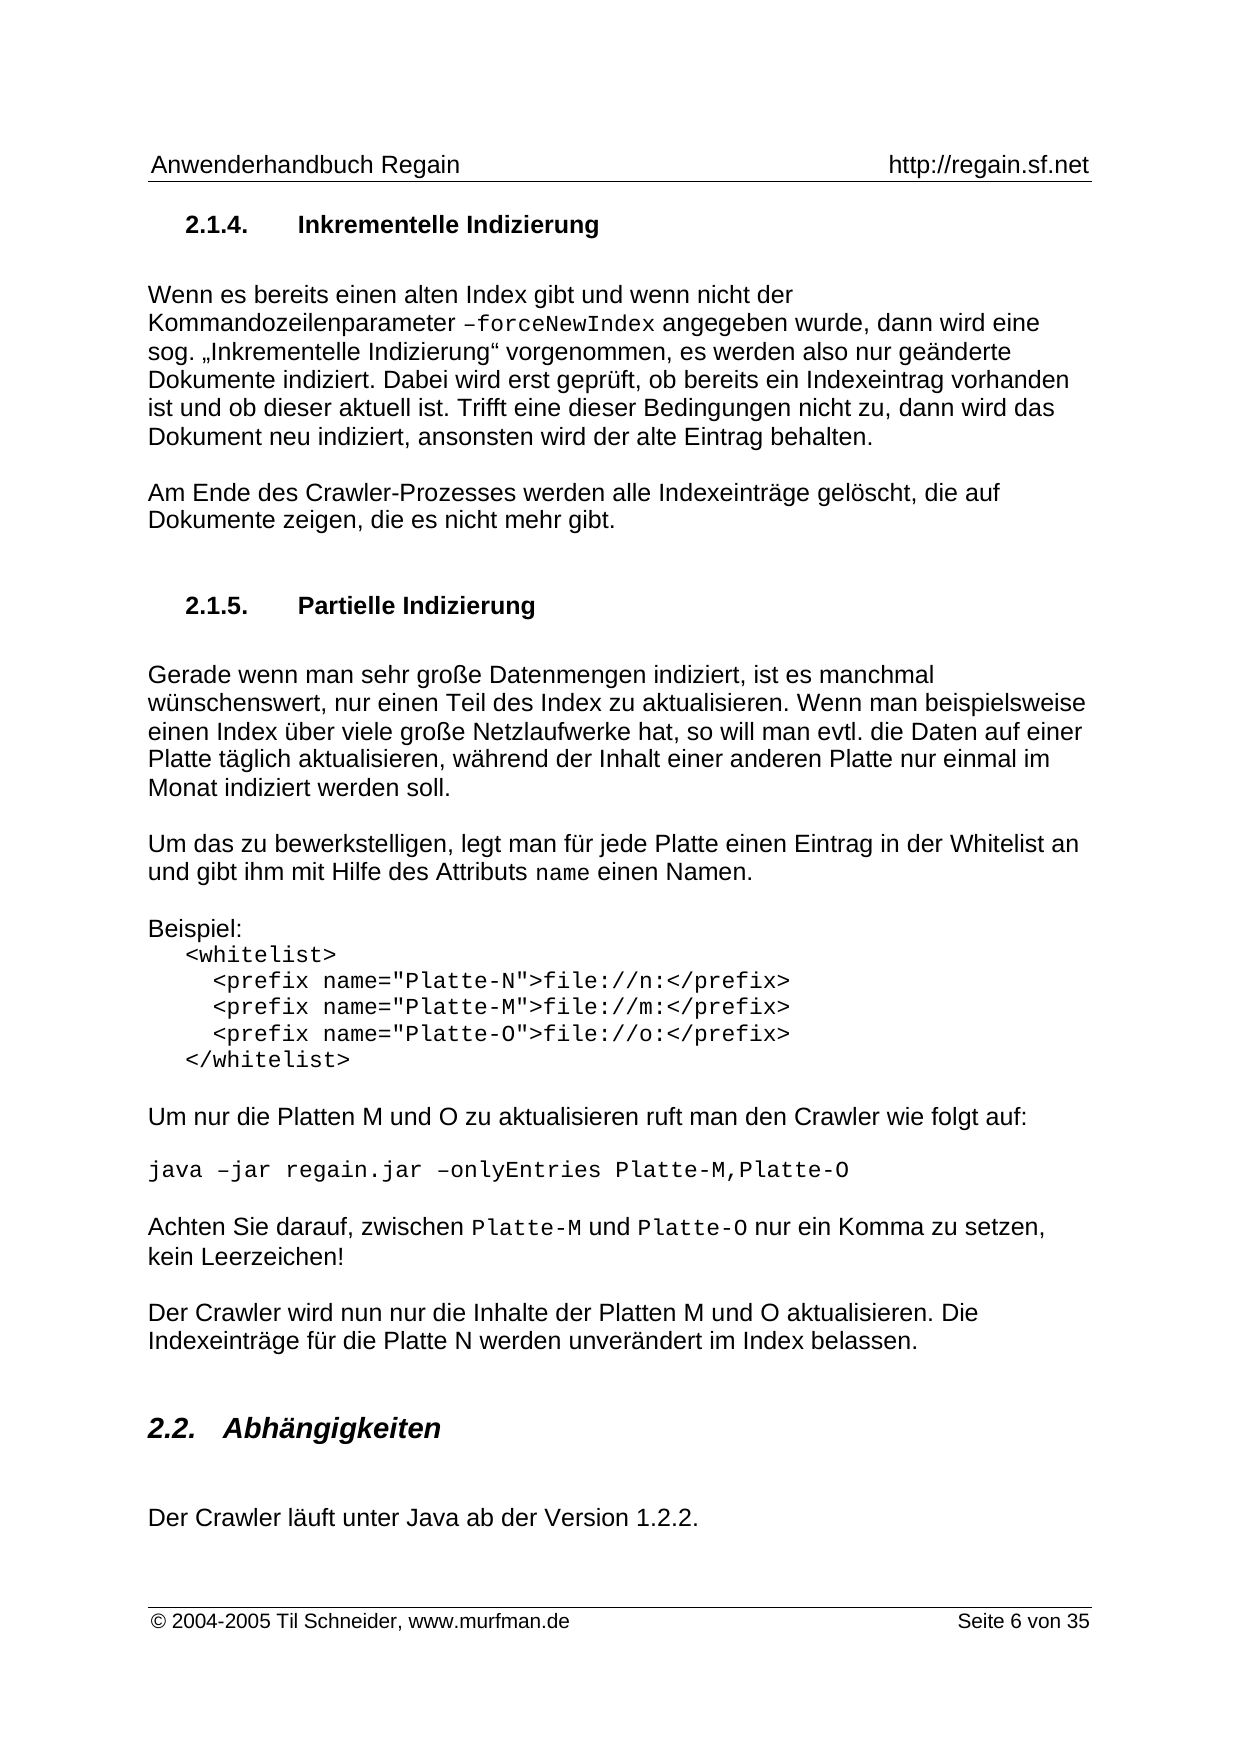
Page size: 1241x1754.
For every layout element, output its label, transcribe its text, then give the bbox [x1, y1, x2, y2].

subtitle Abhängigkeiten [148, 1412, 1092, 1444]
text Am Ende des Crawler-Prozesses werden alle Indexeinträge gelöscht, die auf Dokumente zeigen, die es nicht mehr gibt. [148, 478, 1092, 534]
subtitle Partielle Indizierung [185, 592, 1092, 620]
text <whitelist> [185, 943, 1092, 969]
text Der Crawler läuft unter Java ab der Version 1.2.2. [148, 1504, 1092, 1532]
text Wenn es bereits einen alten Index gibt und wenn nicht der Kommandozeilenparameter –forceNewIndex angegeben wurde, dann wird eine sog. „Inkrementelle Indizierung“ vorgenommen, es werden also nur geänderte Dokumente indiziert. Dabei wird erst geprüft, ob bereits ein Indexeintrag vorhanden ist und ob dieser aktuell ist. Trifft eine dieser Bedingungen nicht zu, dann wird das Dokument neu indiziert, ansonsten wird der alte Eintrag behalten. [148, 280, 1092, 450]
text Gerade wenn man sehr große Datenmengen indiziert, ist es manchmal wünschenswert, nur einen Teil des Index zu aktualisieren. Wenn man beispielsweise einen Index über viele große Netzlaufwerke hat, so will man evtl. die Daten auf einer Platte täglich aktualisieren, während der Inhalt einer anderen Platte nur einmal im Monat indiziert werden soll. [148, 661, 1092, 801]
text Um das zu bewerkstelligen, legt man für jede Platte einen Eintrag in der Whitelist an und gibt ihm mit Hilfe des Attributs name einen Namen. [148, 829, 1092, 887]
text Achten Sie darauf, zwischen Platte-M und Platte-O nur ein Komma zu setzen, kein Leerzeichen! [148, 1213, 1092, 1270]
text <prefix name="Platte-O">file://o:</prefix> [185, 1022, 1092, 1048]
text java –jar regain.jar –onlyEntries Platte-M,Platte-O [148, 1158, 1092, 1184]
text <prefix name="Platte-N">file://n:</prefix> [185, 969, 1092, 996]
text <prefix name="Platte-M">file://m:</prefix> [185, 996, 1092, 1022]
subtitle Inkrementelle Indizierung [185, 211, 1092, 239]
text </whitelist> [185, 1048, 1092, 1074]
text Der Crawler wird nun nur die Inhalte der Platten M und O aktualisieren. Die Indexeinträge für die Platte N werden unverändert im Index belassen. [148, 1298, 1092, 1354]
text Beispiel: [148, 915, 1092, 943]
text Um nur die Platten M und O zu aktualisieren ruft man den Crawler wie folgt auf: [148, 1102, 1092, 1130]
